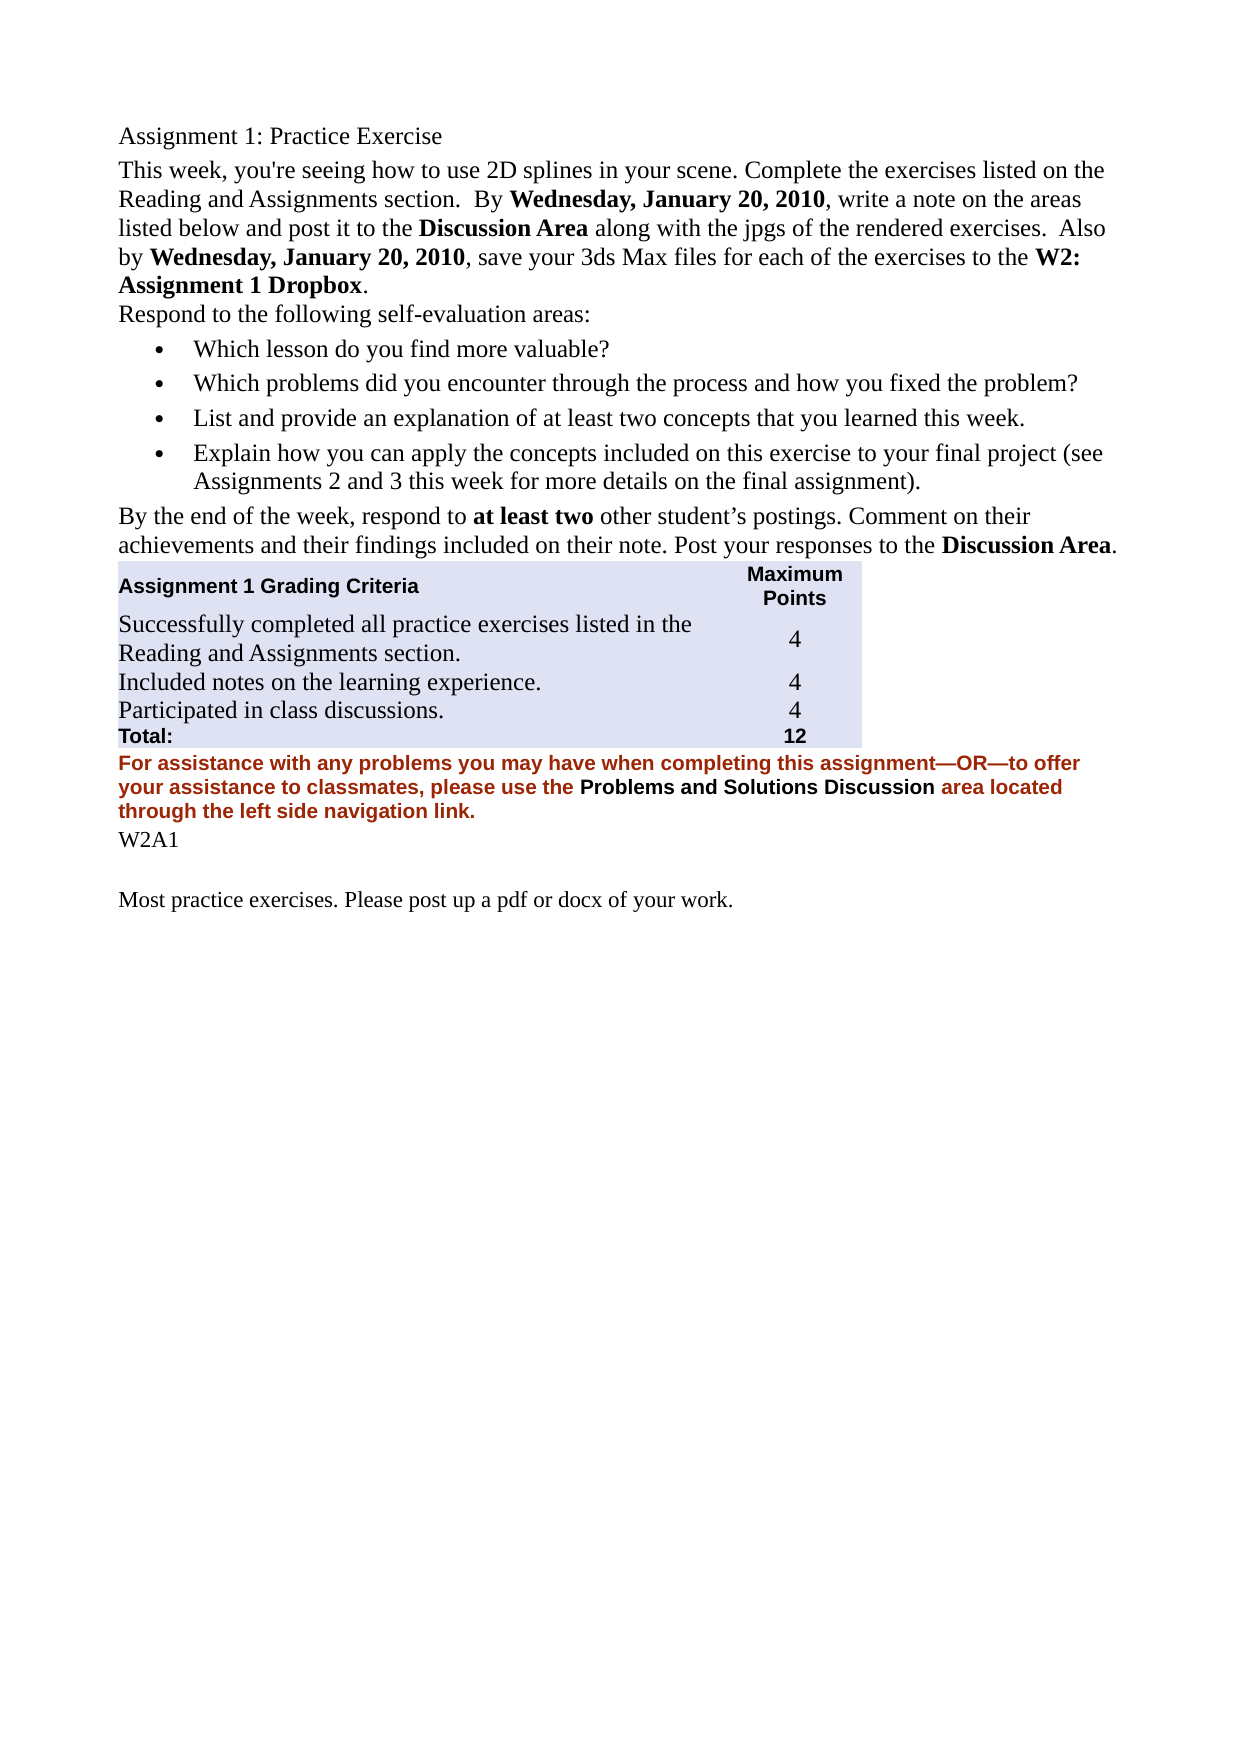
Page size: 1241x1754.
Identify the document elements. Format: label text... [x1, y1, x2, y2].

table_header Maximum Points [728, 561, 862, 609]
list Which lesson do you find more valuable? [156, 334, 1122, 363]
list Which problems did you encounter through the process and how you fixed the problem? [156, 368, 1122, 397]
text W2A1 Most practice exercises. Please post up a pdf or docx of your work. [118, 826, 1122, 913]
table_cell Successfully completed all practice exercises listed in the Reading and Assignments section. [118, 609, 728, 667]
table_cell 12 [728, 724, 862, 748]
table_header Assignment 1 Grading Criteria [118, 561, 728, 609]
list List and provide an explanation of at least two concepts that you learned this week. [156, 403, 1122, 432]
text By the end of the week, respond to at least two other student’s postings. Comment on their achievements and their findings included on their note. Post your responses to the Discussion Area. [118, 501, 1122, 558]
text For assistance with any problems you may have when completing this assignment—OR—to offer your assistance to classmates, please use the Problems and Solutions Discussion area located through the left side navigation link. [118, 751, 1122, 823]
table_cell 4 [728, 696, 862, 724]
text This week, you're seeing how to use 2D splines in your scene. Complete the exercises listed on the Reading and Assignments section. By Wednesday, January 20, 2010, write a note on the areas listed below and post it to the Discussion Area along with the jpgs of the rendered exercises. Also by Wednesday, January 20, 2010, save your 3ds Max files for each of the exercises to the W2: Assignment 1 Dropbox. Respond to the following self-evaluation areas: [118, 156, 1122, 328]
text Assignment 1: Practice Exercise [118, 121, 1122, 150]
table_cell 4 [728, 667, 862, 696]
table_cell Total: [118, 724, 728, 748]
table_cell Participated in class discussions. [118, 696, 728, 724]
list Explain how you can apply the concepts included on this exercise to your final project (see Assignments 2 and 3 this week for more details on the final assignment). [156, 438, 1122, 495]
table_cell Included notes on the learning experience. [118, 667, 728, 696]
table_cell 4 [728, 609, 862, 667]
